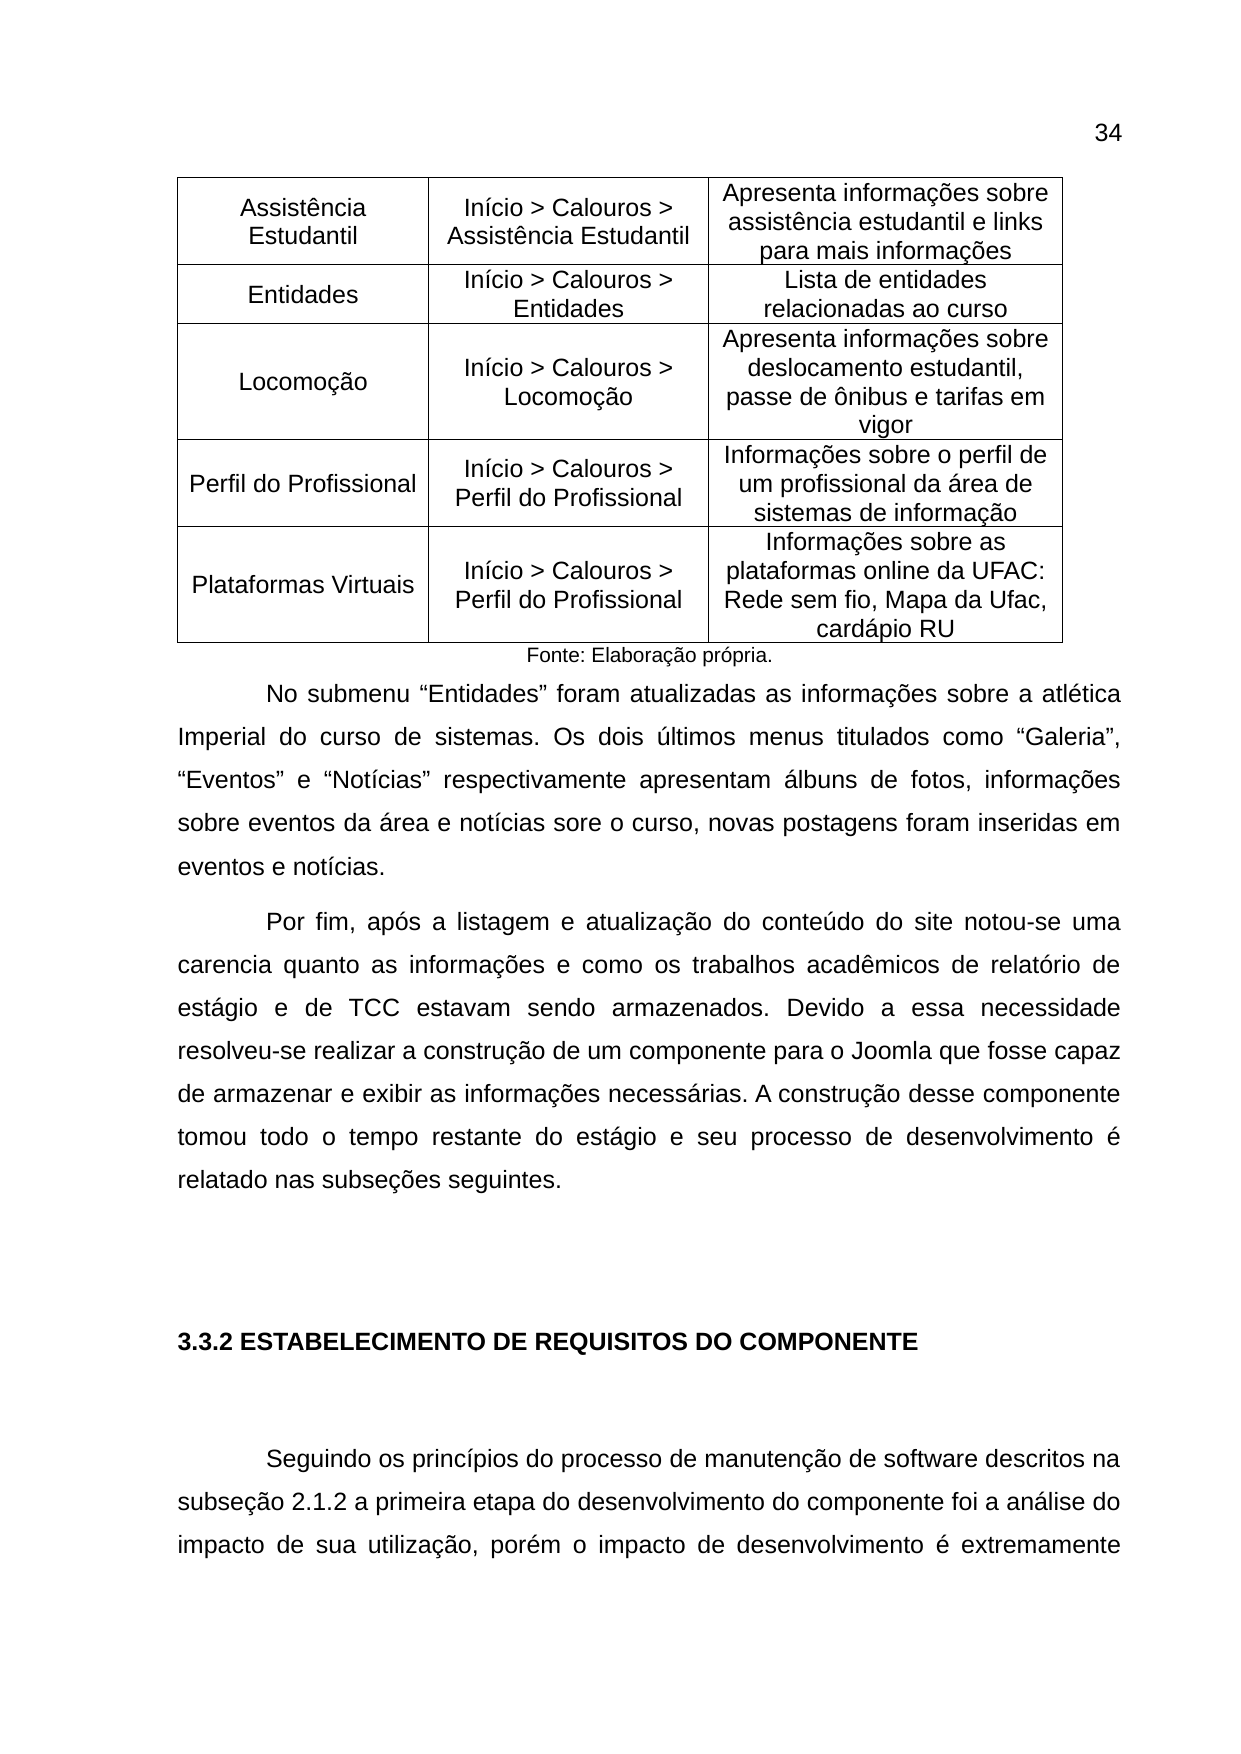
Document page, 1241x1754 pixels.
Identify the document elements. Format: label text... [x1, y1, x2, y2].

table_cell Início > Calouros > Locomoção [429, 324, 708, 439]
table_cell Informações sobre o perfil de um profissional da área de sistemas de informação [709, 440, 1062, 526]
table_cell Início > Calouros > Perfil do Profissional [429, 440, 708, 526]
text Por fim, após a listagem e atualização do conteúdo do site notou-se uma carencia quanto as informações e como os trabalhos acadêmicos de relatório de estágio e de TCC estavam sendo armazenados. Devido a essa necessidade resolveu-se realizar a construção de um componente para o Joomla que fosse capaz de armazenar e exibir as informações necessárias. A construção desse componente tomou todo o tempo restante do estágio e seu processo de desenvolvimento é relatado nas subseções seguintes. [177, 906, 1122, 1194]
table_cell Informações sobre as plataformas online da UFAC: Rede sem fio, Mapa da Ufac, cardápio RU [709, 527, 1062, 642]
table_cell Locomoção [178, 324, 428, 439]
table_cell Início > Calouros > Perfil do Profissional [429, 527, 708, 642]
table_cell Entidades [178, 265, 428, 323]
table_cell Lista de entidades relacionadas ao curso [709, 265, 1062, 323]
table_cell Perfil do Profissional [178, 440, 428, 526]
table_cell Início > Calouros > Entidades [429, 265, 708, 323]
text 3.3.2 Estabelecimento de requisitos do componente [177, 1326, 1122, 1355]
table_cell Assistência Estudantil [178, 178, 428, 264]
table_cell Apresenta informações sobre assistência estudantil e links para mais informações [709, 178, 1062, 264]
text Seguindo os princípios do processo de manutenção de software descritos na subseção 2.1.2 a primeira etapa do desenvolvimento do componente foi a análise do impacto de sua utilização, porém o impacto de desenvolvimento é extremamente [177, 1444, 1122, 1559]
text No submenu “Entidades” foram atualizadas as informações sobre a atlética Imperial do curso de sistemas. Os dois últimos menus titulados como “Galeria”, “Eventos” e “Notícias” respectivamente apresentam álbuns de fotos, informações sobre eventos da área e notícias sore o curso, novas postagens foram inseridas em eventos e notícias. [177, 679, 1122, 880]
table_cell Apresenta informações sobre deslocamento estudantil, passe de ônibus e tarifas em vigor [709, 324, 1062, 439]
text Fonte: Elaboração própria. [177, 643, 1122, 667]
table_cell Início > Calouros > Assistência Estudantil [429, 178, 708, 264]
table_cell Plataformas Virtuais [178, 527, 428, 642]
